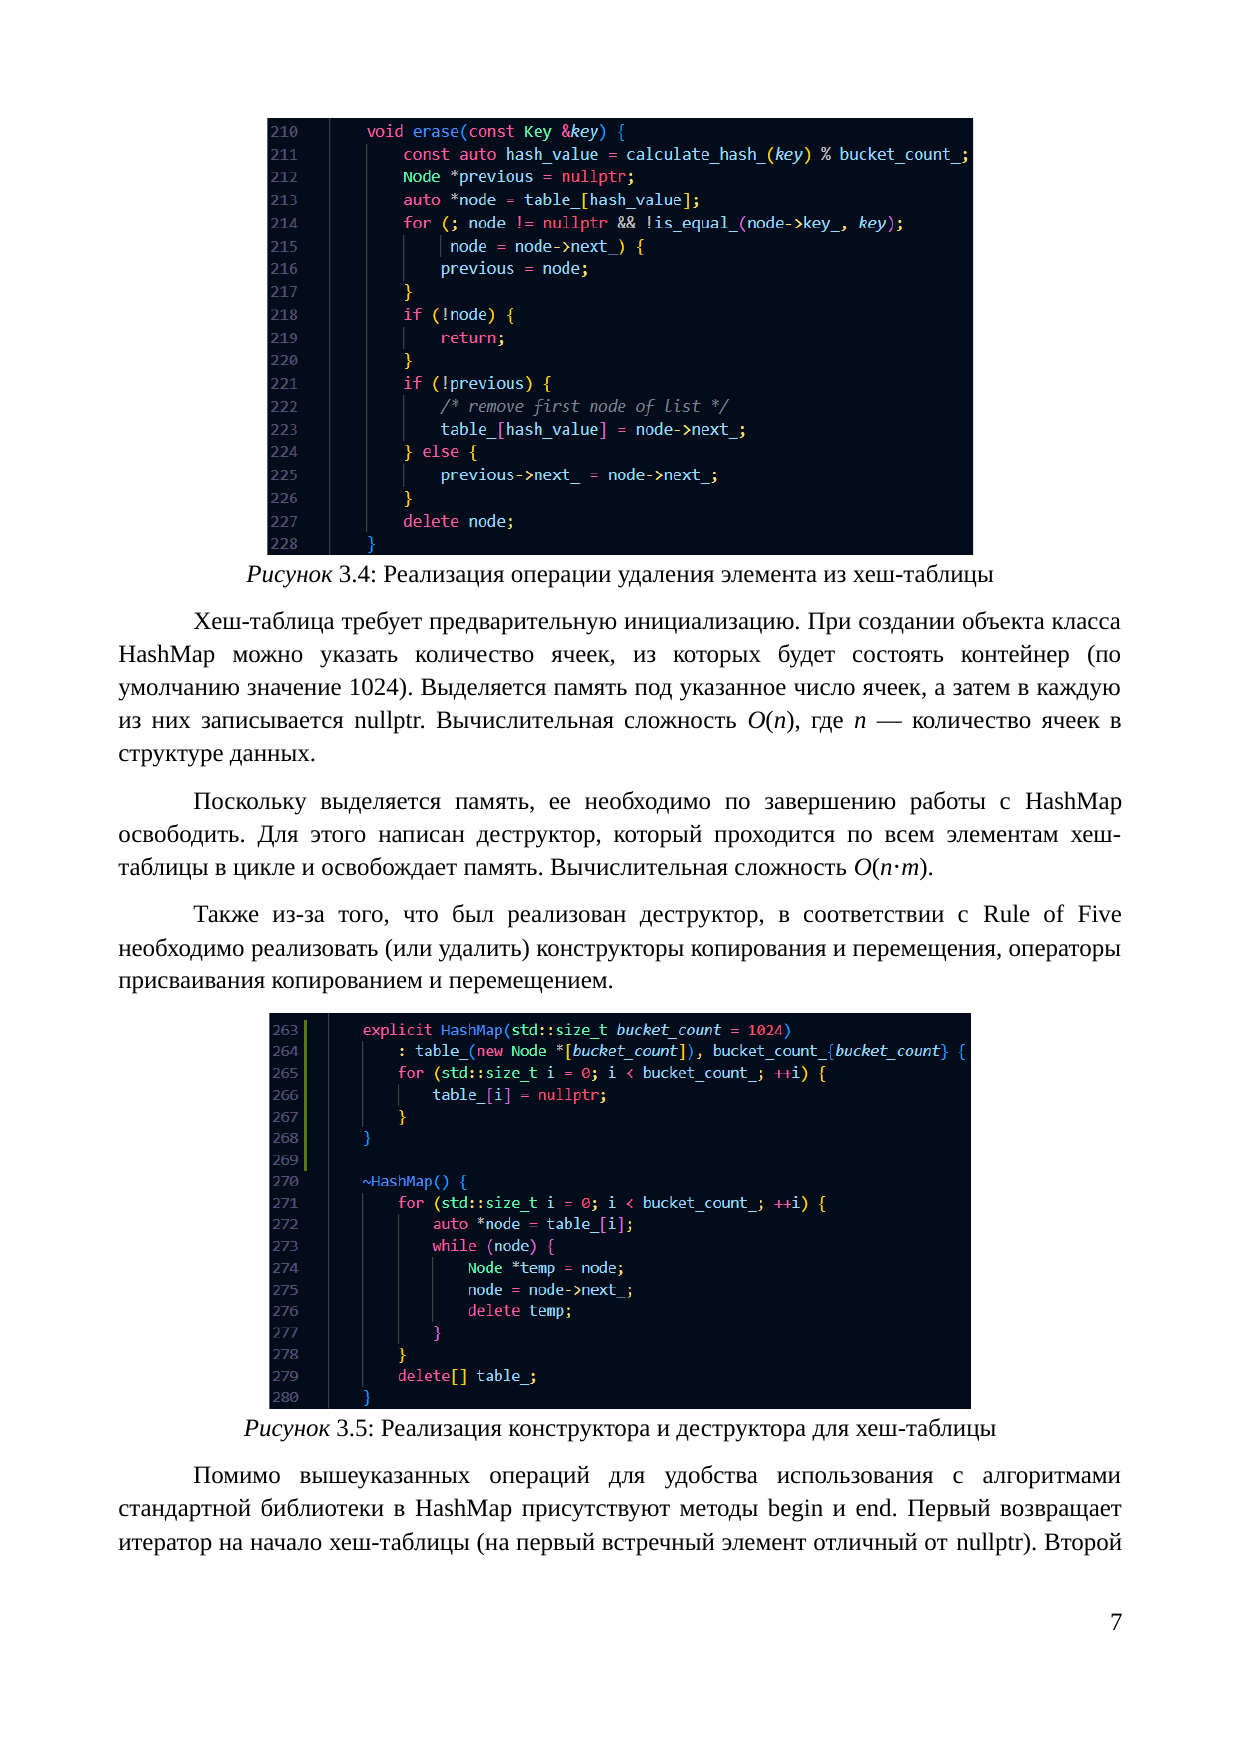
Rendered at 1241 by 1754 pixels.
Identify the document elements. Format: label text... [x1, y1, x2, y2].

text Хеш-таблица требует предварительную инициализацию. При создании объекта класса HashMap можно указать количество ячеек, из которых будет состоять контейнер (по умолчанию значение 1024). Выделяется память под указанное число ячеек, а затем в каждую из них записывается nullptr. Вычислительная сложность O(n), где n — количество ячеек в структуре данных. [118, 606, 1122, 767]
picture [267, 118, 974, 555]
picture [269, 1013, 971, 1409]
list Рисунок 3.4: Реализация операции удаления элемента из хеш-таблицы [118, 118, 1122, 587]
text Поскольку выделяется память, ее необходимо по завершению работы с HashMap освободить. Для этого написан деструктор, который проходится по всем элементам хеш-таблицы в цикле и освобождает память. Вычислительная сложность O(n⋅m). [118, 786, 1122, 881]
list Рисунок 3.5: Реализация конструктора и деструктора для хеш-таблицы [118, 1013, 1122, 1442]
text Также из-за того, что был реализован деструктор, в соответствии с Rule of Five необходимо реализовать (или удалить) конструкторы копирования и перемещения, операторы присваивания копированием и перемещением. [118, 899, 1122, 994]
text Помимо вышеуказанных операций для удобства использования с алгоритмами стандартной библиотеки в HashMap присутствуют методы begin и end. Первый возвращает итератор на начало хеш-таблицы (на первый встречный элемент отличный от nullptr). Второй [118, 1461, 1122, 1555]
